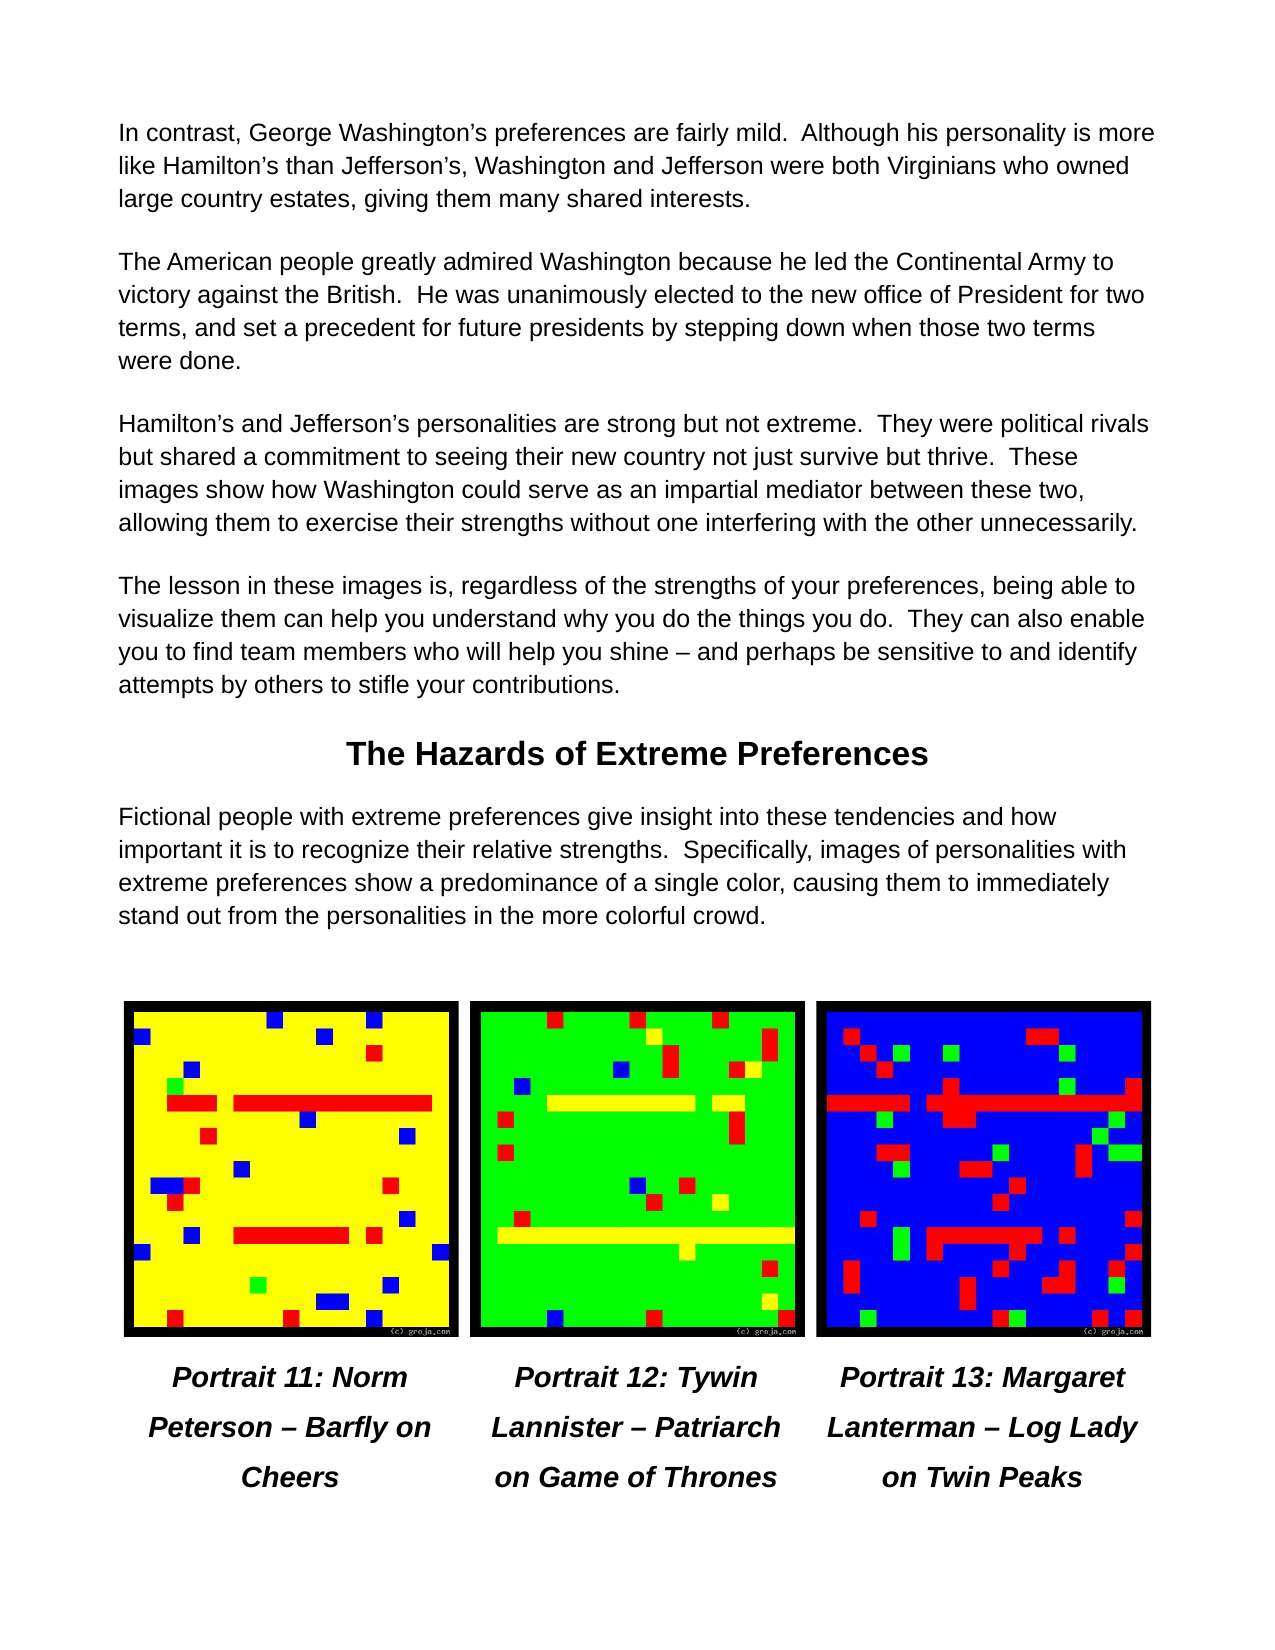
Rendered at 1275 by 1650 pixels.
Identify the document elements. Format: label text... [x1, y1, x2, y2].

text The American people greatly admired Washington because he led the Continental Army to victory against the British. He was unanimously elected to the new office of President for two terms, and set a precedent for future presidents by stepping down when those two terms were done. [118, 247, 1157, 375]
table_header [118, 934, 464, 1499]
subtitle The Hazards of Extreme Preferences [118, 733, 1157, 772]
text Fictional people with extreme preferences give insight into these tendencies and how important it is to recognize their relative strengths. Specifically, images of personalities with extreme preferences show a predominance of a single color, causing them to immediately stand out from the personalities in the more colorful crowd. [118, 802, 1157, 930]
picture [816, 1001, 1152, 1337]
picture [123, 1001, 459, 1337]
picture [470, 1001, 805, 1337]
table_header [464, 934, 811, 1499]
text Hamilton’s and Jefferson’s personalities are strong but not extreme. They were political rivals but shared a commitment to seeing their new country not just survive but thrive. These images show how Washington could serve as an impartial mediator between these two, allowing them to exercise their strengths without one interfering with the other unnecessarily. [118, 409, 1157, 537]
text In contrast, George Washington’s preferences are fairly mild. Although his personality is more like Hamilton’s than Jefferson’s, Washington and Jefferson were both Virginians who owned large country estates, giving them many shared interests. [118, 118, 1157, 213]
table_header [811, 934, 1157, 1499]
text The lesson in these images is, regardless of the strengths of your preferences, being able to visualize them can help you understand why you do the things you do. They can also enable you to find team members who will help you shine – and perhaps be sensitive to and identify attempts by others to stifle your contributions. [118, 571, 1157, 699]
